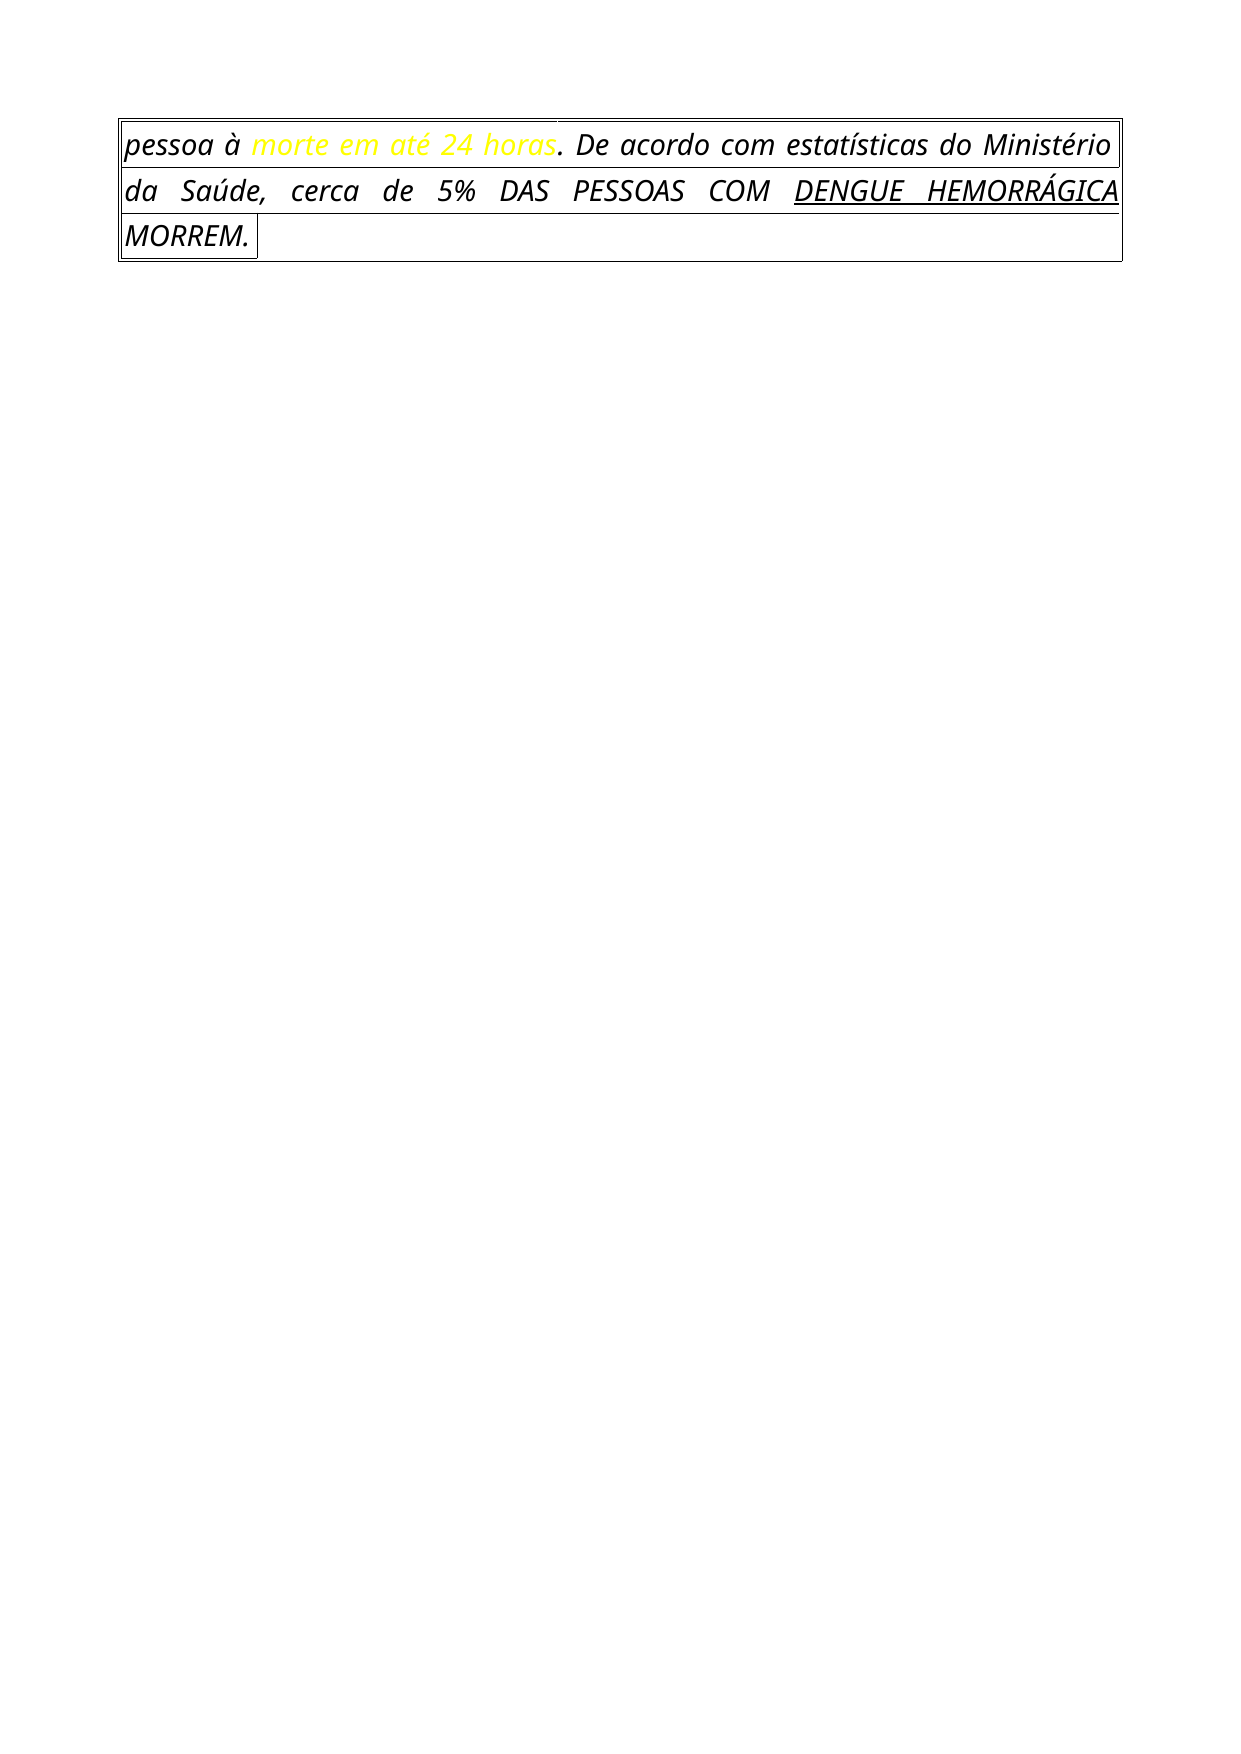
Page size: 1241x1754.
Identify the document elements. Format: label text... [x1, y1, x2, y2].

text pessoa à morte em até 24 horas. De acordo com estatísticas do Ministério da Saúde, cerca de 5% DAS PESSOAS COM DENGUE HEMORRÁGICA MORREM. [119, 119, 1122, 261]
